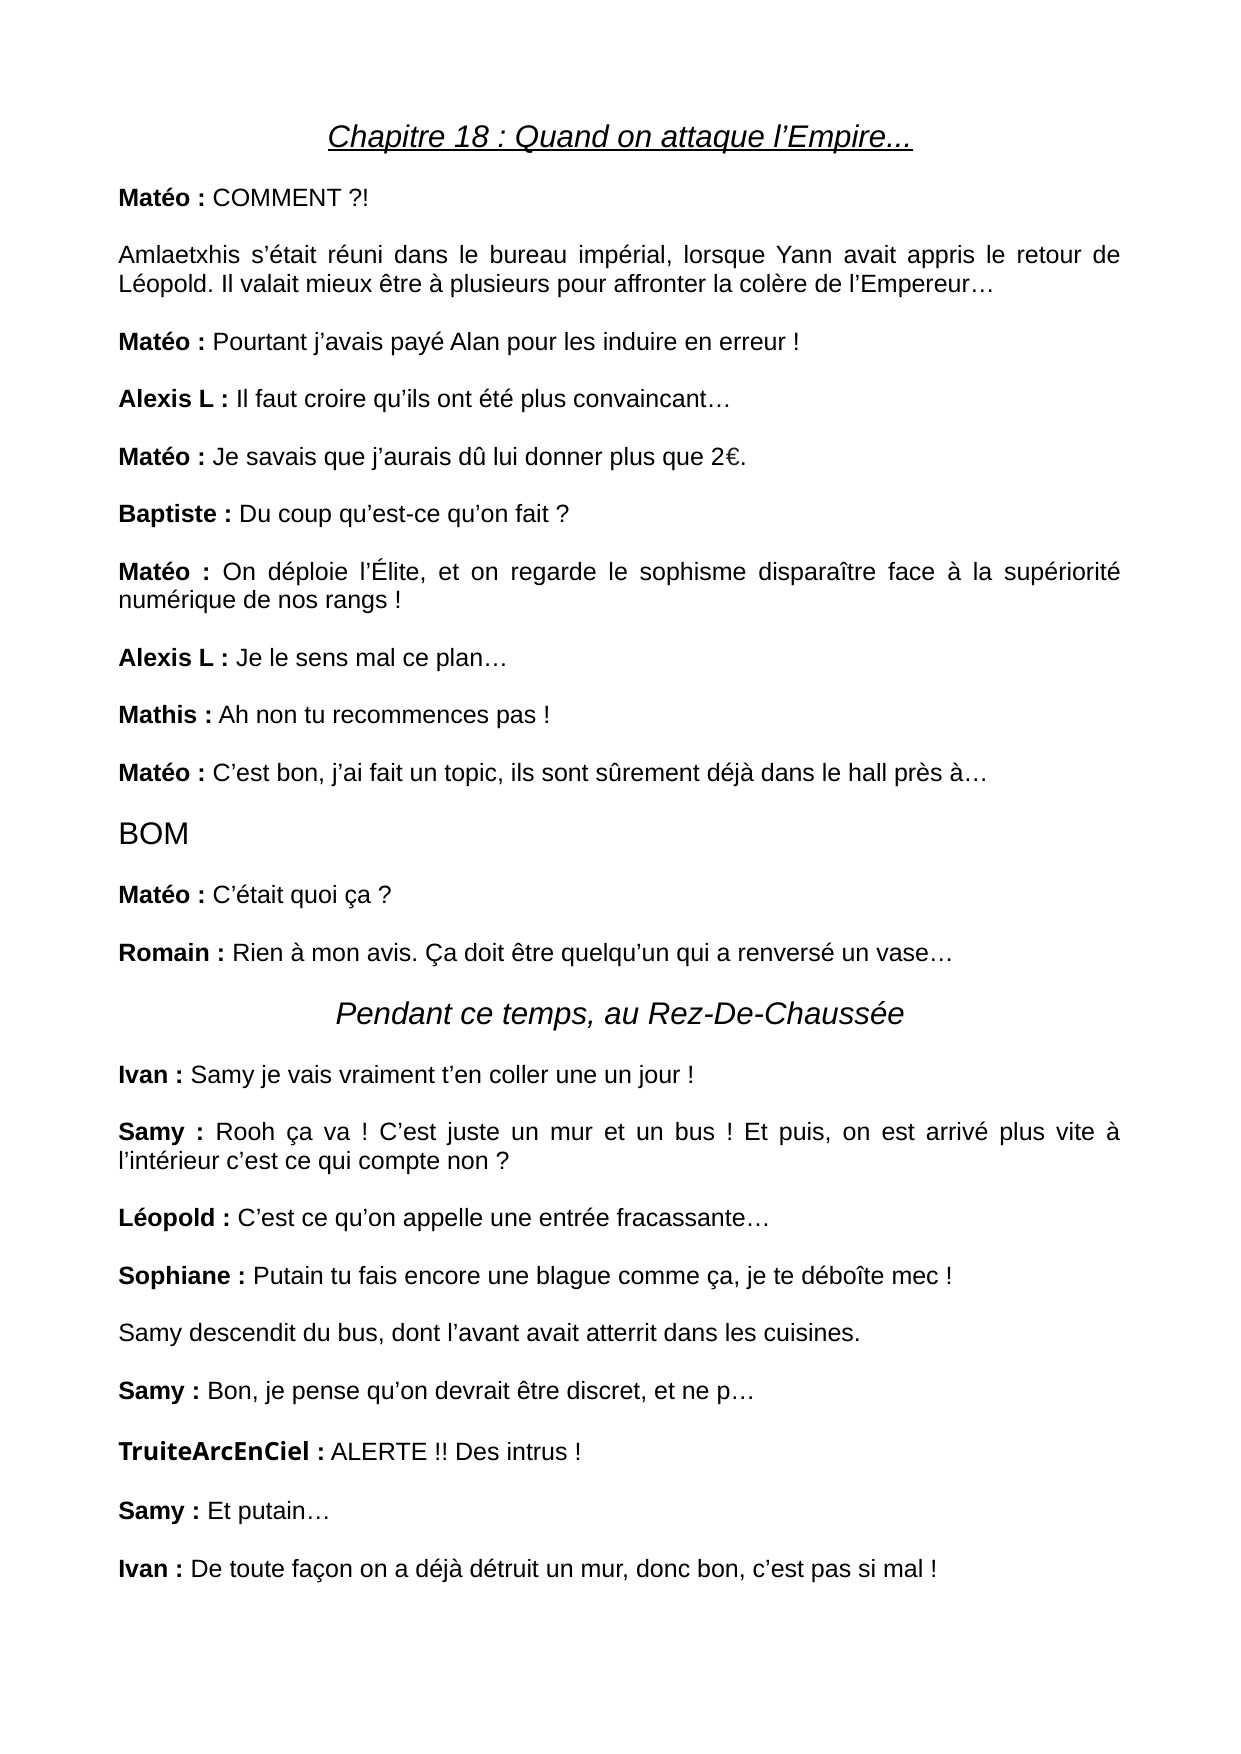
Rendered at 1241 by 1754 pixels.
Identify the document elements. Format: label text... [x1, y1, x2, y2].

text Romain : Rien à mon avis. Ça doit être quelqu’un qui a renversé un vase… [118, 937, 1122, 966]
text Mathis : Ah non tu recommences pas ! [118, 700, 1122, 729]
text Amlaetxhis s’était réuni dans le bureau impérial, lorsque Yann avait appris le retour de Léopold. Il valait mieux être à plusieurs pour affronter la colère de l’Empereur… [118, 240, 1122, 298]
text Matéo : C’est bon, j’ai fait un topic, ils sont sûrement déjà dans le hall près à… [118, 758, 1122, 787]
text Sophiane : Putain tu fais encore une blague comme ça, je te déboîte mec ! [118, 1261, 1122, 1290]
text Samy : Et putain… [118, 1496, 1122, 1525]
text BOM [118, 815, 1122, 851]
text Léopold : C’est ce qu’on appelle une entrée fracassante… [118, 1203, 1122, 1232]
text Pendant ce temps, au Rez-De-Chaussée [118, 995, 1122, 1031]
text Matéo : Je savais que j’aurais dû lui donner plus que 2€. [118, 442, 1122, 470]
text Alexis L : Il faut croire qu’ils ont été plus convaincant… [118, 384, 1122, 413]
text Matéo : On déploie l’Élite, et on regarde le sophisme disparaître face à la supériorité numérique de nos rangs ! [118, 557, 1122, 614]
text Samy descendit du bus, dont l’avant avait atterrit dans les cuisines. [118, 1318, 1122, 1347]
text Ivan : De toute façon on a déjà détruit un mur, donc bon, c’est pas si mal ! [118, 1554, 1122, 1582]
text Matéo : C’était quoi ça ? [118, 880, 1122, 909]
text Samy : Rooh ça va ! C’est juste un mur et un bus ! Et puis, on est arrivé plus vite à l’intérieur c’est ce qui compte non ? [118, 1117, 1122, 1175]
text Ivan : Samy je vais vraiment t’en coller une un jour ! [118, 1060, 1122, 1088]
text Baptiste : Du coup qu’est-ce qu’on fait ? [118, 499, 1122, 528]
text Alexis L : Je le sens mal ce plan… [118, 643, 1122, 672]
text Samy : Bon, je pense qu’on devrait être discret, et ne p… [118, 1376, 1122, 1405]
text TruiteArcEnCiel : ALERTE !! Des intrus ! [118, 1433, 1122, 1467]
text Chapitre 18 : Quand on attaque l’Empire... [118, 118, 1122, 154]
text Matéo : COMMENT ?! [118, 183, 1122, 212]
text Matéo : Pourtant j’avais payé Alan pour les induire en erreur ! [118, 327, 1122, 355]
